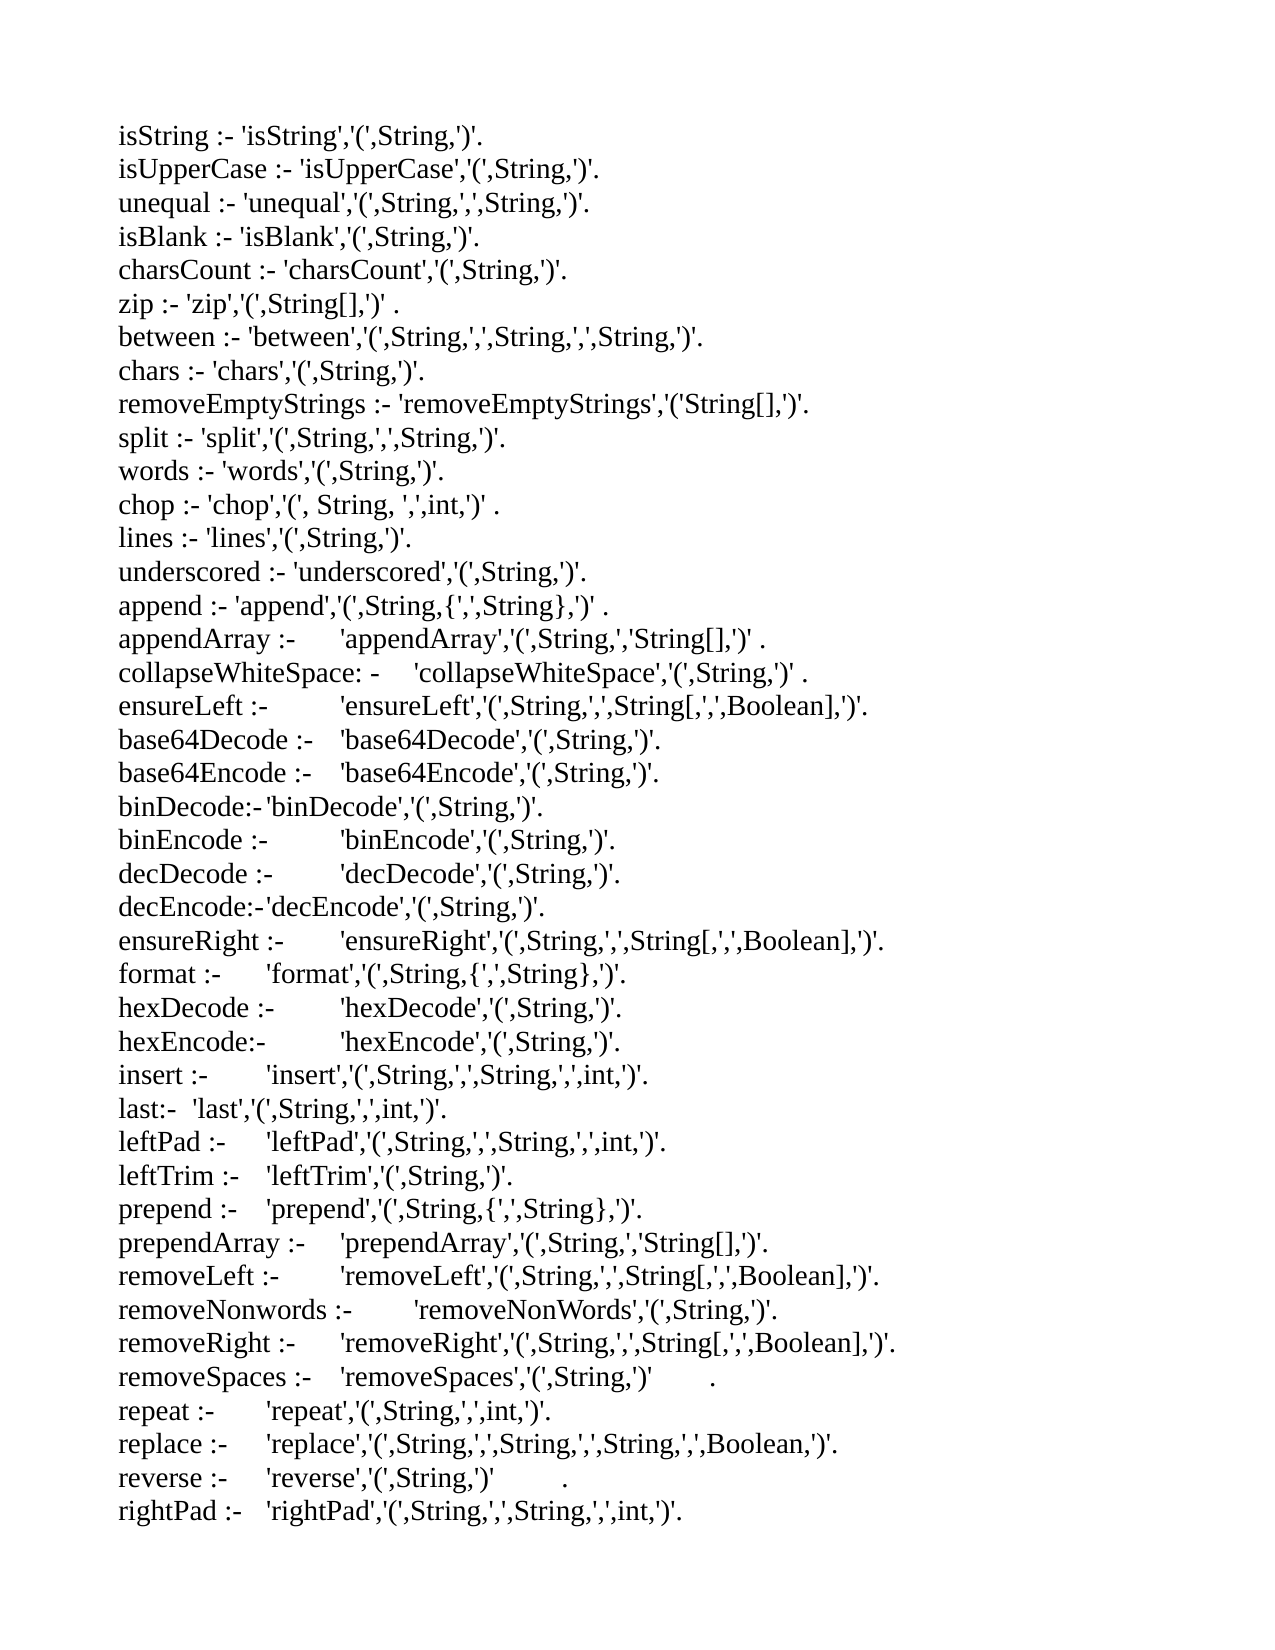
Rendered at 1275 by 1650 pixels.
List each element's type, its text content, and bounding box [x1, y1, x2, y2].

text hexDecode :- 'hexDecode','(',String,')'. [118, 990, 1157, 1024]
text collapseWhiteSpace: - 'collapseWhiteSpace','(',String,')' . [118, 655, 1157, 688]
text isBlank :- 'isBlank','(',String,')'. [118, 219, 1157, 252]
text decEncode:- 'decEncode','(',String,')'. [118, 889, 1157, 923]
text charsCount :- 'charsCount','(',String,')'. [118, 252, 1157, 286]
text underscored :- 'underscored','(',String,')'. [118, 554, 1157, 588]
text rightPad :- 'rightPad','(',String,',',String,',',int,')'. [118, 1493, 1157, 1527]
text chars :- 'chars','(',String,')'. [118, 353, 1157, 386]
text repeat :- 'repeat','(',String,',',int,')'. [118, 1393, 1157, 1426]
text binDecode:- 'binDecode','(',String,')'. [118, 789, 1157, 822]
text binEncode :- 'binEncode','(',String,')'. [118, 822, 1157, 856]
text removeNonwords :- 'removeNonWords','(',String,')'. [118, 1292, 1157, 1326]
text leftTrim :- 'leftTrim','(',String,')'. [118, 1158, 1157, 1191]
text isString :- 'isString','(',String,')'. [118, 118, 1157, 152]
text removeRight :- 'removeRight','(',String,',',String[,',',Boolean],')'. [118, 1326, 1157, 1359]
text replace :- 'replace','(',String,',',String,',',String,',',Boolean,')'. [118, 1426, 1157, 1460]
text append :- 'append','(',String,{',',String},')' . [118, 588, 1157, 621]
text last:- 'last','(',String,',',int,')'. [118, 1091, 1157, 1124]
text removeSpaces :- 'removeSpaces','(',String,')' . [118, 1359, 1157, 1393]
text split :- 'split','(',String,',',String,')'. [118, 420, 1157, 453]
text prepend :- 'prepend','(',String,{',',String},')'. [118, 1191, 1157, 1225]
text base64Decode :- 'base64Decode','(',String,')'. [118, 722, 1157, 755]
text appendArray :- 'appendArray','(',String,','String[],')' . [118, 621, 1157, 655]
text lines :- 'lines','(',String,')'. [118, 521, 1157, 554]
text chop :- 'chop','(', String, ',',int,')' . [118, 487, 1157, 521]
text removeLeft :- 'removeLeft','(',String,',',String[,',',Boolean],')'. [118, 1258, 1157, 1292]
text ensureRight :- 'ensureRight','(',String,',',String[,',',Boolean],')'. [118, 923, 1157, 957]
text zip :- 'zip','(',String[],')' . [118, 286, 1157, 319]
text isUpperCase :- 'isUpperCase','(',String,')'. [118, 152, 1157, 185]
text prependArray :- 'prependArray','(',String,','String[],')'. [118, 1225, 1157, 1258]
text insert :- 'insert','(',String,',',String,',',int,')'. [118, 1057, 1157, 1091]
text reverse :- 'reverse','(',String,')' . [118, 1460, 1157, 1493]
text format :- 'format','(',String,{',',String},')'. [118, 957, 1157, 990]
text words :- 'words','(',String,')'. [118, 453, 1157, 487]
text decDecode :- 'decDecode','(',String,')'. [118, 856, 1157, 889]
text ensureLeft :- 'ensureLeft','(',String,',',String[,',',Boolean],')'. [118, 688, 1157, 722]
text between :- 'between','(',String,',',String,',',String,')'. [118, 319, 1157, 353]
text leftPad :- 'leftPad','(',String,',',String,',',int,')'. [118, 1124, 1157, 1158]
text hexEncode:- 'hexEncode','(',String,')'. [118, 1024, 1157, 1057]
text removeEmptyStrings :- 'removeEmptyStrings','('String[],')'. [118, 386, 1157, 420]
text unequal :- 'unequal','(',String,',',String,')'. [118, 185, 1157, 219]
text base64Encode :- 'base64Encode','(',String,')'. [118, 755, 1157, 789]
